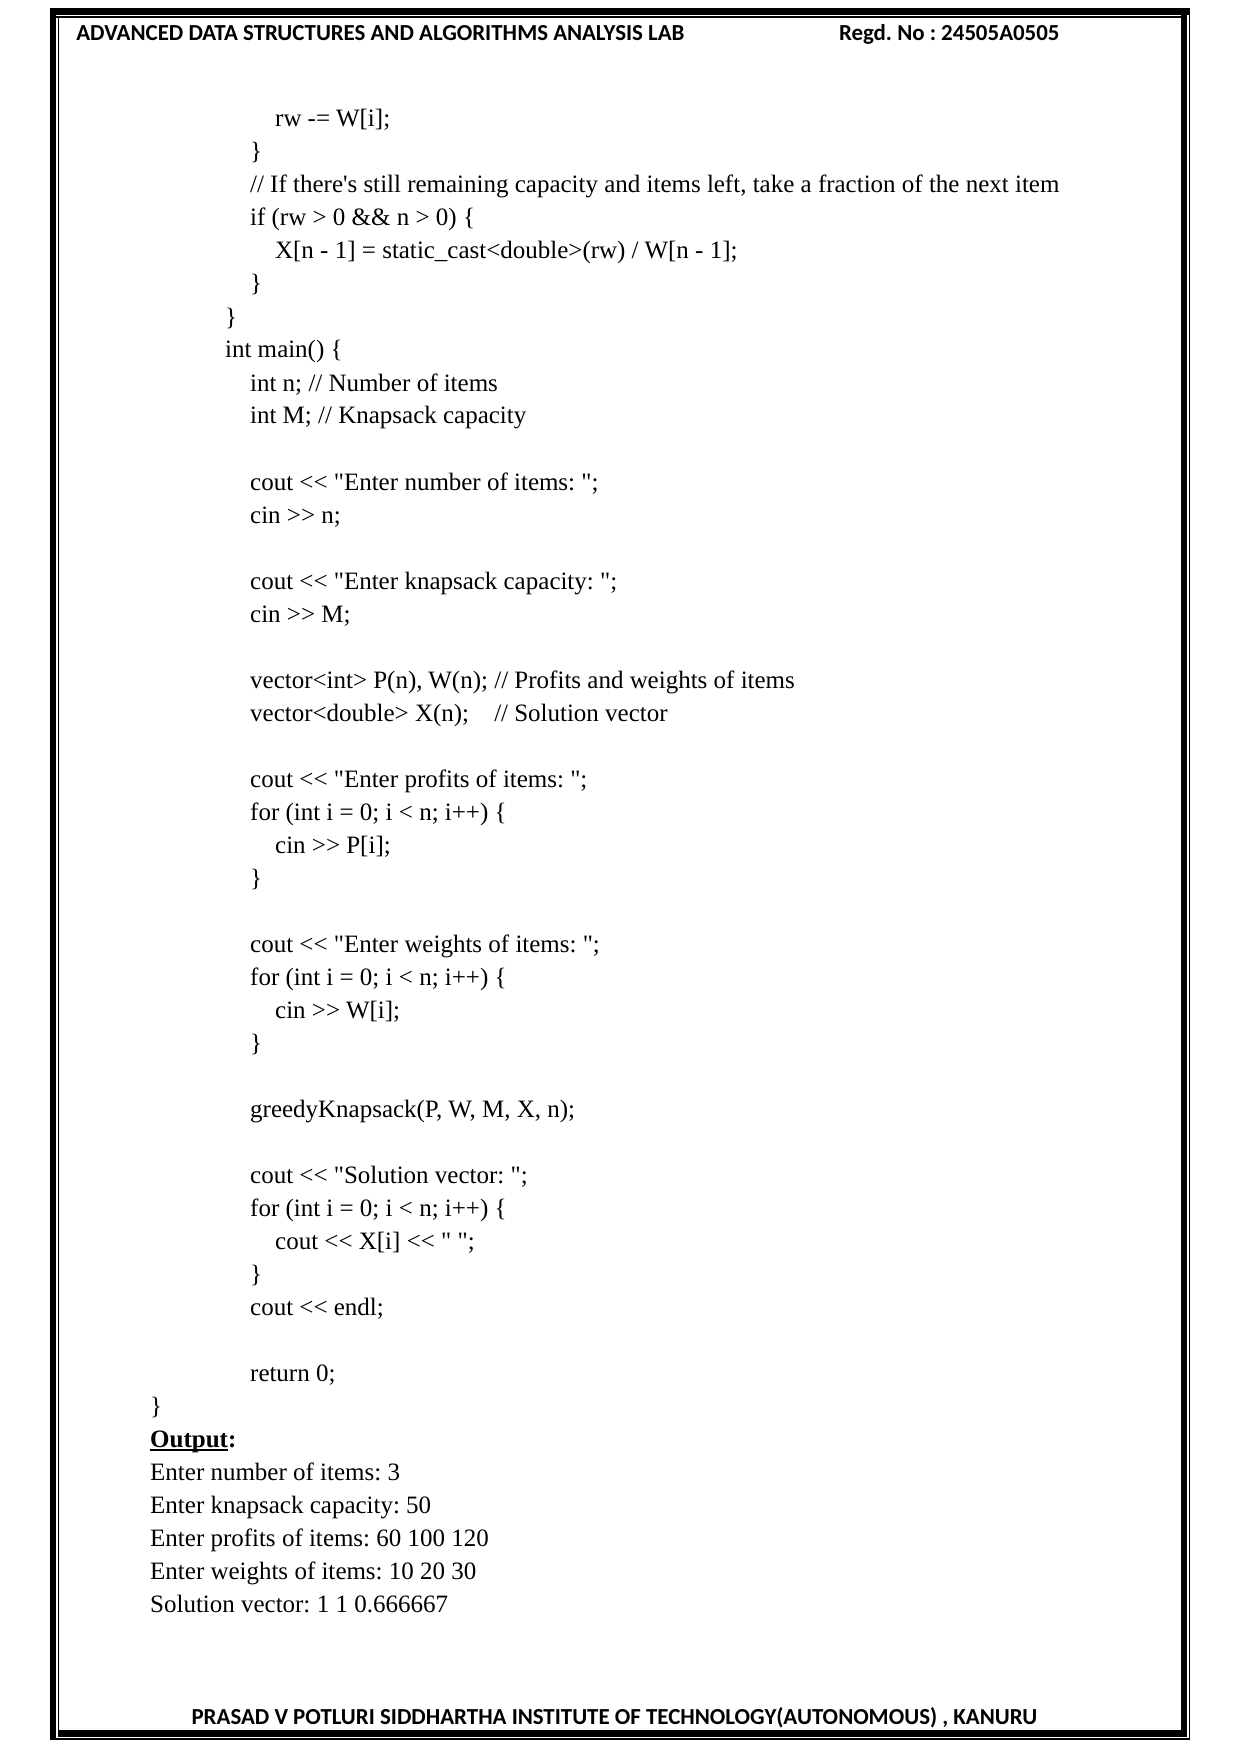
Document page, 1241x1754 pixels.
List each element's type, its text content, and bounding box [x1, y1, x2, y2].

text rw -= W[i]; [225, 103, 1122, 132]
text Solution vector: 1 1 0.666667 [150, 1589, 1122, 1618]
text for (int i = 0; i < n; i++) { [225, 962, 1122, 991]
text for (int i = 0; i < n; i++) { [225, 1193, 1122, 1222]
text cin >> P[i]; [225, 830, 1122, 859]
text greedyKnapsack(P, W, M, X, n); [225, 1094, 1122, 1123]
text cin >> M; [225, 599, 1122, 627]
text Enter knapsack capacity: 50 [150, 1490, 1122, 1519]
text } [150, 1391, 1122, 1420]
text } [225, 1028, 1122, 1057]
text int n; // Number of items [225, 368, 1122, 396]
text } [225, 1259, 1122, 1288]
text cout << "Enter number of items: "; [225, 467, 1122, 495]
text cin >> W[i]; [225, 995, 1122, 1024]
text } [225, 268, 1122, 297]
text Enter profits of items: 60 100 120 [150, 1523, 1122, 1552]
text return 0; [225, 1358, 1122, 1387]
text cout << endl; [225, 1292, 1122, 1321]
text Enter weights of items: 10 20 30 [150, 1556, 1122, 1585]
text cout << "Enter profits of items: "; [225, 764, 1122, 793]
text if (rw > 0 && n > 0) { [225, 202, 1122, 231]
text vector<int> P(n), W(n); // Profits and weights of items [225, 665, 1122, 693]
text } [225, 136, 1122, 165]
text } [225, 302, 1122, 330]
text int main() { [225, 334, 1122, 363]
text vector<double> X(n); // Solution vector [225, 698, 1122, 727]
text cout << X[i] << " "; [225, 1226, 1122, 1255]
text Output: [150, 1424, 1122, 1453]
text int M; // Knapsack capacity [225, 401, 1122, 429]
text cin >> n; [225, 500, 1122, 528]
text } [225, 863, 1122, 892]
text X[n - 1] = static_cast<double>(rw) / W[n - 1]; [225, 236, 1122, 264]
text cout << "Solution vector: "; [225, 1160, 1122, 1189]
text Enter number of items: 3 [150, 1457, 1122, 1486]
text cout << "Enter knapsack capacity: "; [225, 566, 1122, 594]
text // If there's still remaining capacity and items left, take a fraction of the next item [225, 169, 1122, 198]
text cout << "Enter weights of items: "; [225, 929, 1122, 958]
text for (int i = 0; i < n; i++) { [225, 797, 1122, 826]
